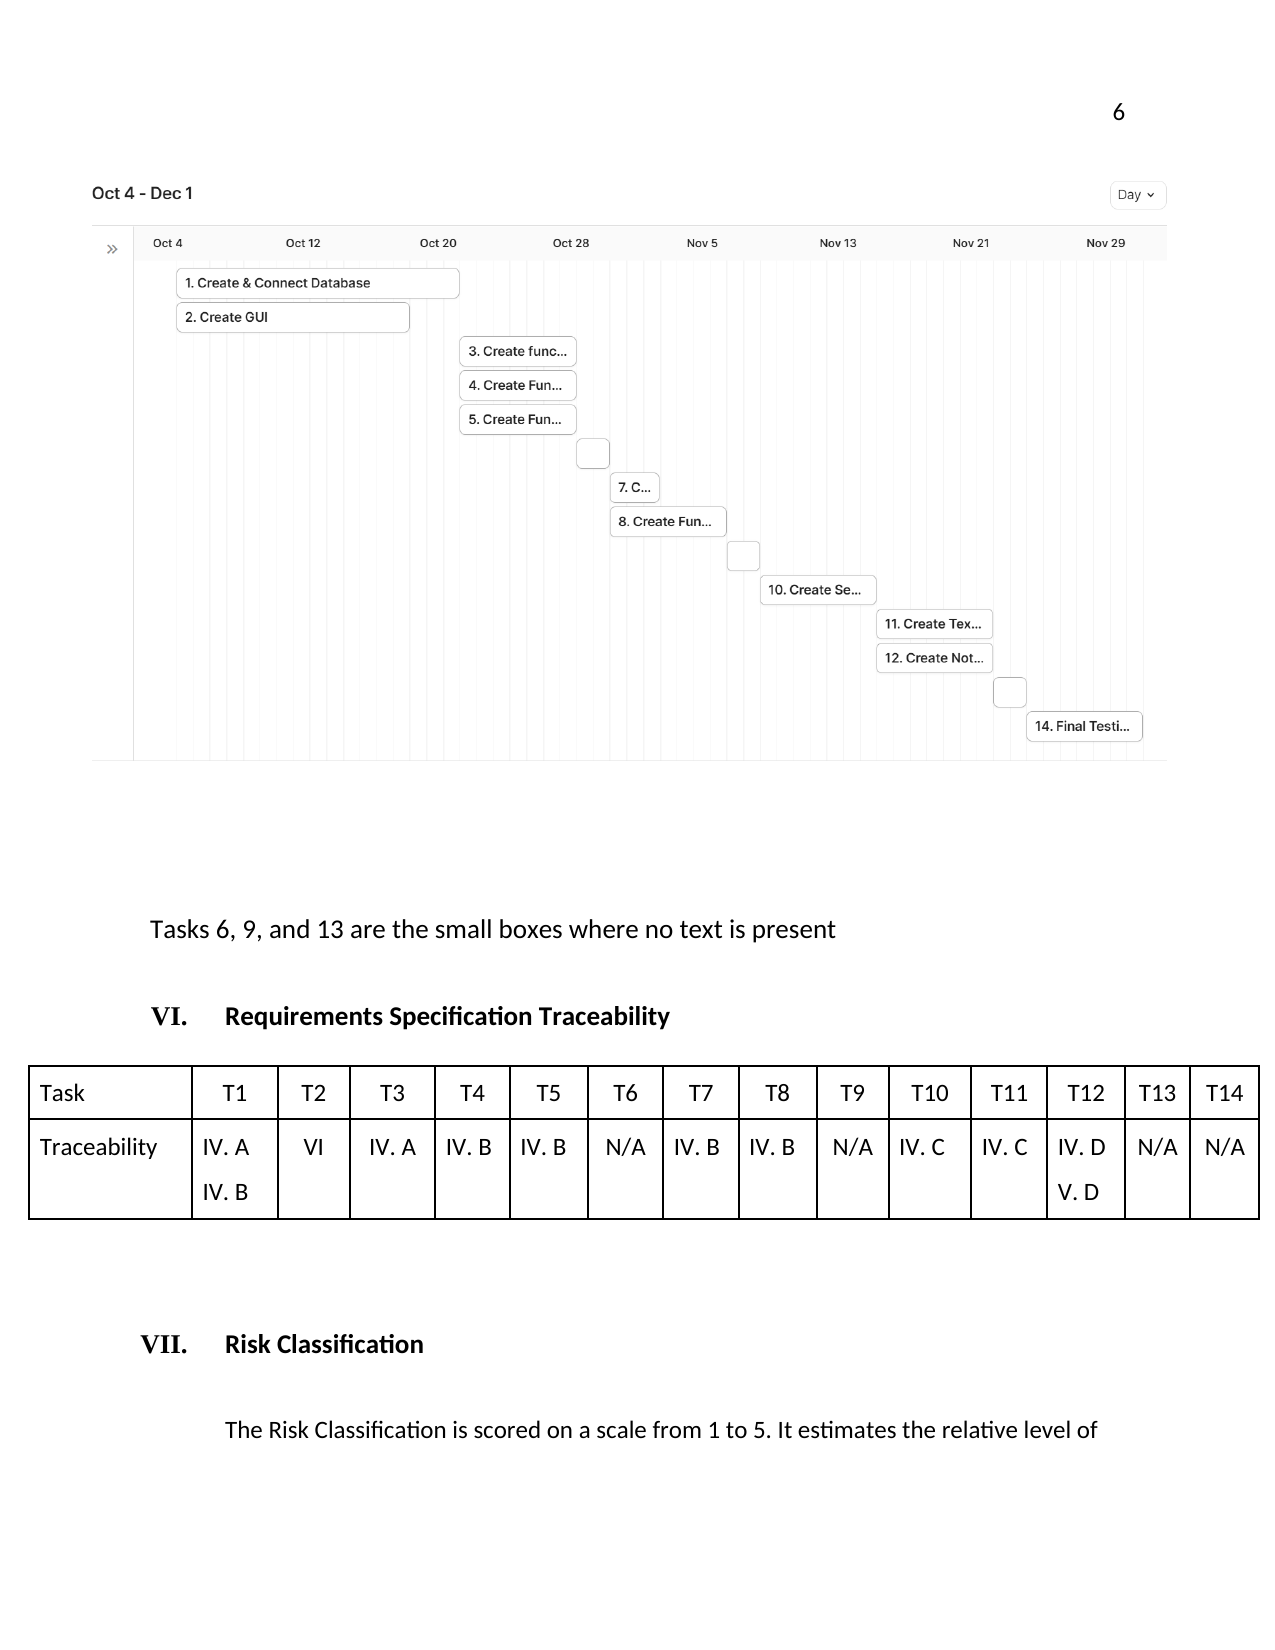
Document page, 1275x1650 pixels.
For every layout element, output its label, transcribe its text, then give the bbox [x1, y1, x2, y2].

table_cell VI [279, 1120, 349, 1217]
text The Risk Classification is scored on a scale from 1 to 5. It estimates the relative level of [150, 1414, 1125, 1445]
table_header T3 [351, 1067, 434, 1118]
table_cell IV. B [664, 1120, 738, 1217]
table_cell N/A [1191, 1120, 1258, 1217]
table_cell IV. A IV. B [193, 1120, 277, 1217]
list Risk Classification [187, 1327, 1125, 1360]
table_header T6 [589, 1067, 662, 1118]
table_header T2 [279, 1067, 349, 1118]
table_header T4 [436, 1067, 509, 1118]
table_header T8 [740, 1067, 816, 1118]
table_cell IV. C [890, 1120, 970, 1217]
table_cell IV. B [436, 1120, 509, 1217]
table_header T11 [972, 1067, 1046, 1118]
picture [87, 168, 1186, 774]
table_cell N/A [589, 1120, 662, 1217]
table_header T1 [193, 1067, 277, 1118]
table_header T14 [1191, 1067, 1258, 1118]
table_header T7 [664, 1067, 738, 1118]
table_header T12 [1048, 1067, 1124, 1118]
table_cell Traceability [30, 1120, 191, 1217]
table_header T5 [511, 1067, 587, 1118]
table_cell IV. D V. D [1048, 1120, 1124, 1217]
table_cell IV. C [972, 1120, 1046, 1217]
table_header T10 [890, 1067, 970, 1118]
table_cell N/A [818, 1120, 888, 1217]
list Requirements Specification Traceability [187, 999, 1125, 1032]
table_cell IV. A [351, 1120, 434, 1217]
table_header Task [30, 1067, 191, 1118]
table_cell IV. B [740, 1120, 816, 1217]
text Tasks 6, 9, and 13 are the small boxes where no text is present [150, 912, 1125, 945]
table_cell N/A [1126, 1120, 1189, 1217]
table_cell IV. B [511, 1120, 587, 1217]
table_header T9 [818, 1067, 888, 1118]
table_header T13 [1126, 1067, 1189, 1118]
